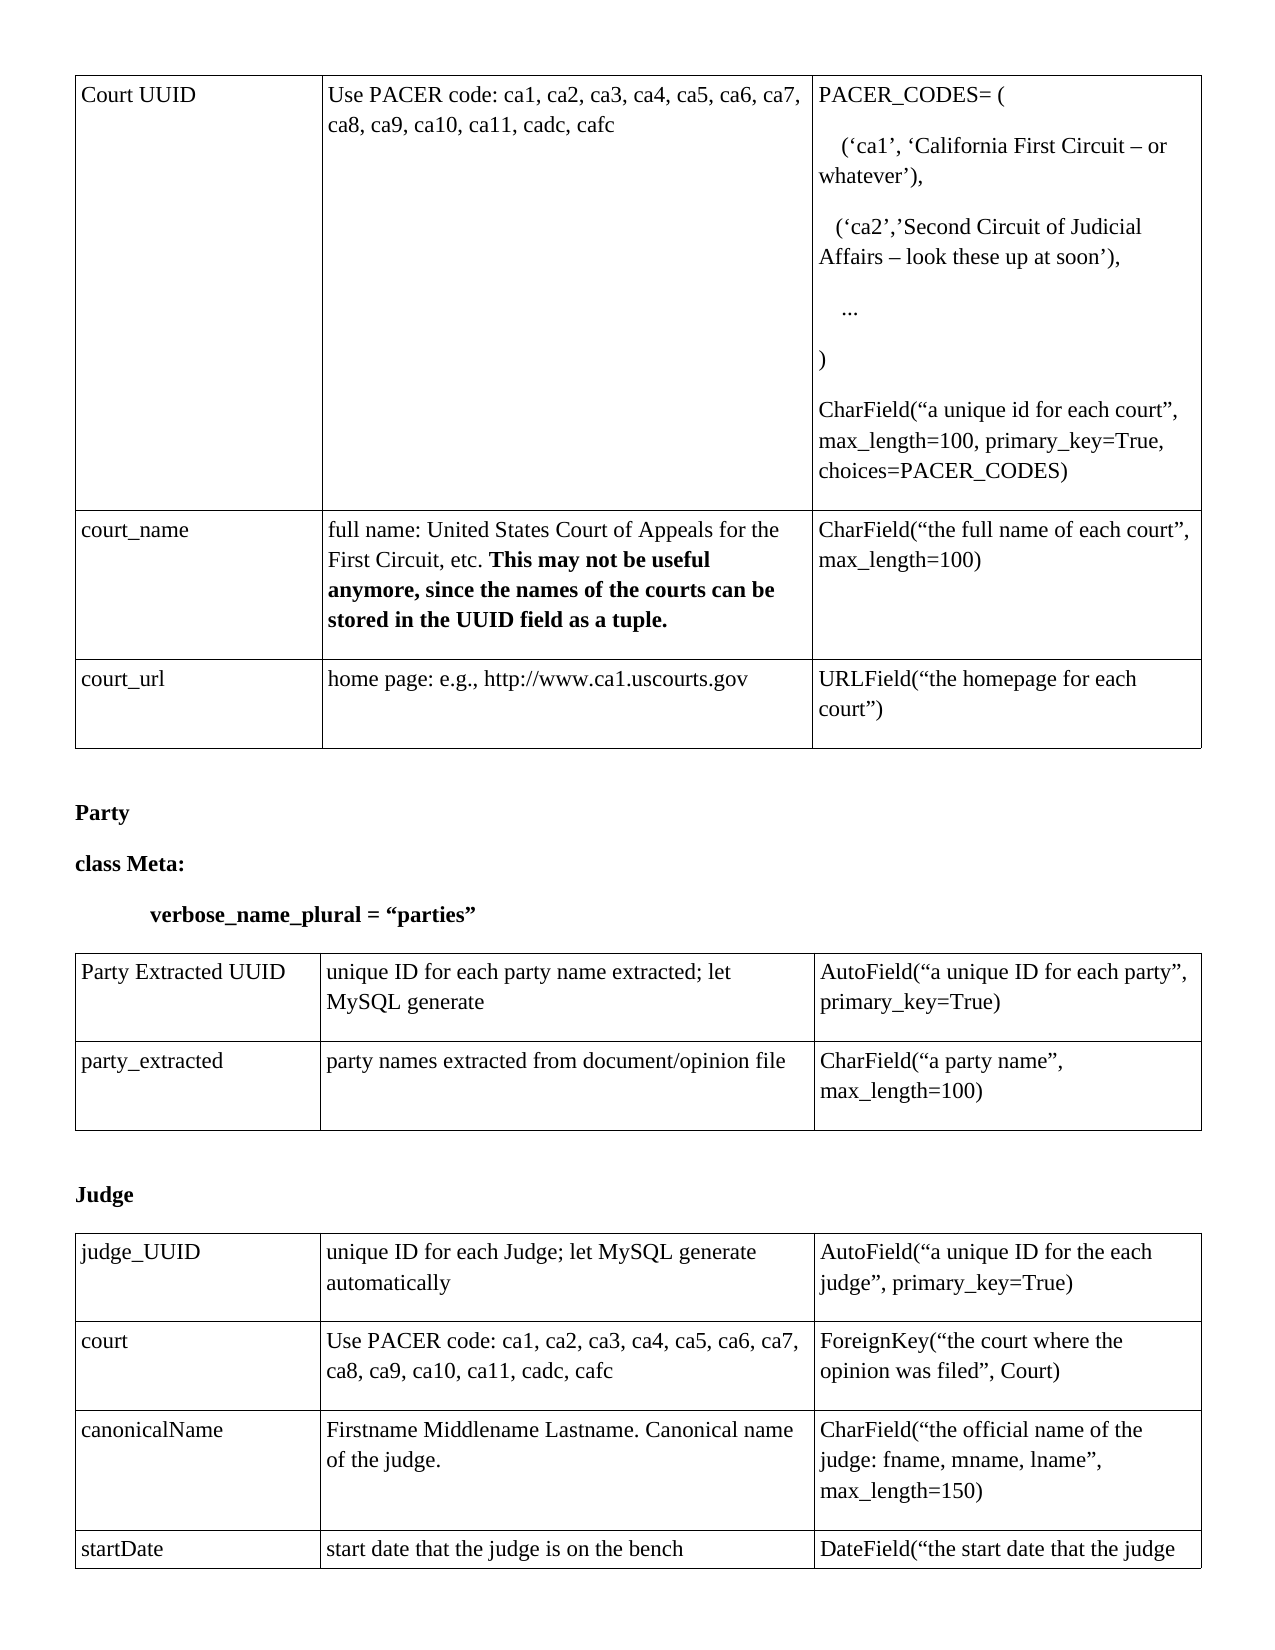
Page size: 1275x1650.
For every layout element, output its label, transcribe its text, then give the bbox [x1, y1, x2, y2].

table_cell CharField(“a party name”, max_length=100) [815, 1042, 1201, 1130]
table_cell startDate [76, 1531, 320, 1567]
table_cell Firstname Middlename Lastname. Canonical name of the judge. [321, 1411, 814, 1529]
table_cell court_name [76, 511, 322, 659]
table_header Party Extracted UUID [76, 954, 320, 1041]
table_cell CharField(“the full name of each court”, max_length=100) [813, 511, 1201, 659]
table_header Use PACER code: ca1, ca2, ca3, ca4, ca5, ca6, ca7, ca8, ca9, ca10, ca11, cadc, cafc [323, 76, 812, 510]
table_header PACER_CODES= ( (‘ca1’, ‘California First Circuit – or whatever’), (‘ca2’,’Second Circuit of Judicial Affairs – look these up at soon’), ... ) CharField(“a unique id for each court”, max_length=100, primary_key=True, choices=PACER_CODES) [813, 76, 1201, 510]
table_cell DateField(“the start date that the judge [815, 1531, 1201, 1567]
table_header unique ID for each Judge; let MySQL generate automatically [321, 1234, 814, 1321]
table_header unique ID for each party name extracted; let MySQL generate [321, 954, 814, 1041]
table_cell party_extracted [76, 1042, 320, 1130]
table_cell start date that the judge is on the bench [321, 1531, 814, 1567]
table_cell full name: United States Court of Appeals for the First Circuit, etc. This may not be useful anymore, since the names of the courts can be stored in the UUID field as a tuple. [323, 511, 812, 659]
list verbose_name_plural = “parties” [75, 901, 1200, 928]
table_cell URLField(“the homepage for each court”) [813, 660, 1201, 748]
list Party [75, 799, 1200, 826]
table_header AutoField(“a unique ID for the each judge”, primary_key=True) [815, 1234, 1201, 1321]
table_header judge_UUID [76, 1234, 320, 1321]
table_header Court UUID [76, 76, 322, 510]
table_cell home page: e.g., http://www.ca1.uscourts.gov [323, 660, 812, 748]
table_cell CharField(“the official name of the judge: fname, mname, lname”, max_length=150) [815, 1411, 1201, 1529]
table_header AutoField(“a unique ID for each party”, primary_key=True) [815, 954, 1201, 1041]
table_cell canonicalName [76, 1411, 320, 1529]
table_cell ForeignKey(“the court where the opinion was filed”, Court) [815, 1322, 1201, 1410]
table_cell court [76, 1322, 320, 1410]
list Judge [75, 1181, 1200, 1208]
table_cell party names extracted from document/opinion file [321, 1042, 814, 1130]
table_cell Use PACER code: ca1, ca2, ca3, ca4, ca5, ca6, ca7, ca8, ca9, ca10, ca11, cadc, cafc [321, 1322, 814, 1410]
list class Meta: [75, 850, 1200, 877]
table_cell court_url [76, 660, 322, 748]
